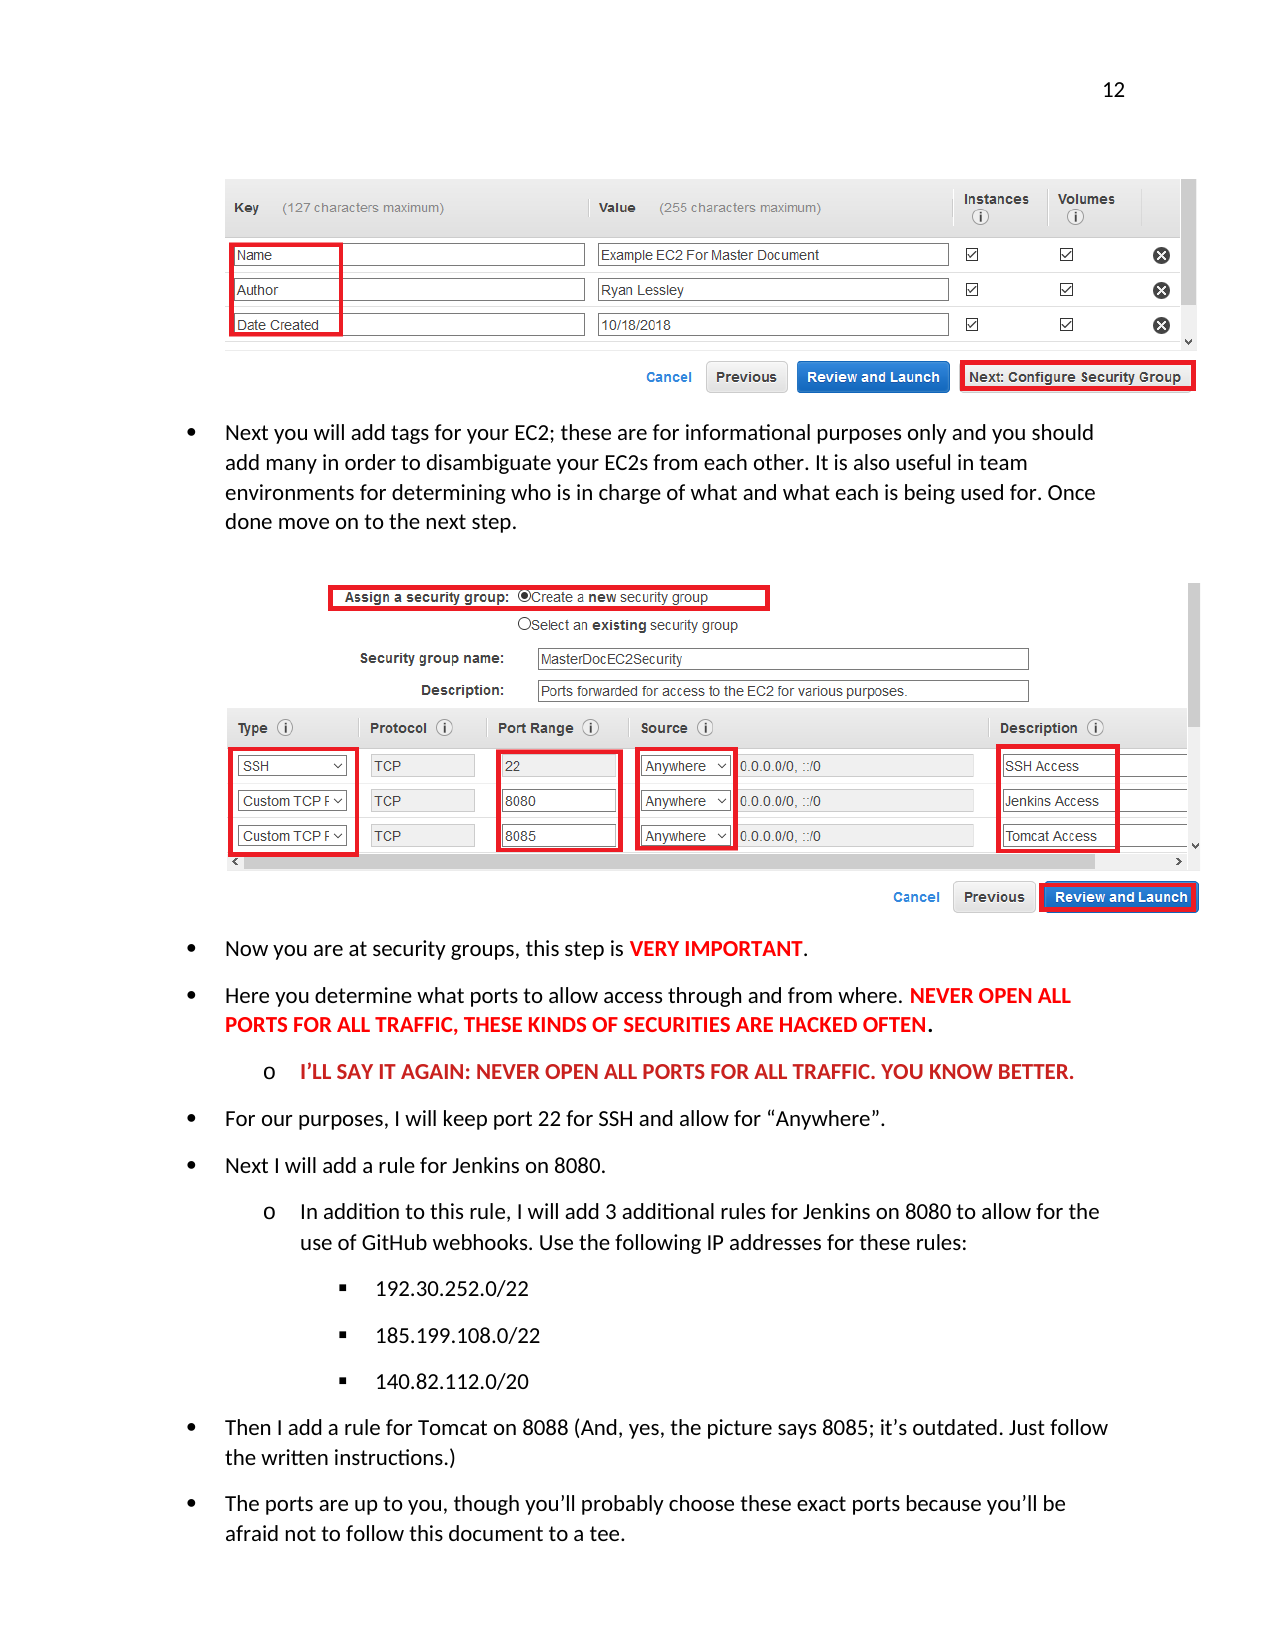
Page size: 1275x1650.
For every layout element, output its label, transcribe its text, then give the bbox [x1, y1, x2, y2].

list Here you determine what ports to allow access through and from where. NEVER OPEN ALL PORTS FOR ALL TRAFFIC, THESE KINDS OF SECURITIES ARE HACKED OFTEN. [187, 981, 1125, 1039]
list Now you are at security groups, this step is VERY IMPORTANT. [187, 934, 1125, 963]
list I’LL SAY IT AGAIN: NEVER OPEN ALL PORTS FOR ALL TRAFFIC. YOU KNOW BETTER. [262, 1057, 1125, 1086]
list In addition to this rule, I will add 3 additional rules for Jenkins on 8080 to allow for the use of GitHub webhooks. Use the following IP addresses for these rules: [262, 1197, 1125, 1256]
list Next you will add tags for your EC2; these are for informational purposes only and you should add many in order to disambiguate your EC2s from each other. It is also useful in team environments for determining who is in charge of what and what each is being used for. Once done move on to the next step. [187, 418, 1125, 535]
list Then I add a rule for Tomcat on 8088 (And, yes, the picture says 8085; it’s outdated. Just follow the written instructions.) [187, 1413, 1125, 1471]
list 185.199.108.0/22 [337, 1321, 1125, 1349]
list The ports are up to you, though you’ll probably choose these exact ports because you’ll be afraid not to follow this document to a tee. [187, 1489, 1125, 1547]
list 140.82.112.0/20 [337, 1367, 1125, 1395]
list Next I will add a rule for Jenkins on 8080. [187, 1151, 1125, 1179]
list For our purposes, I will keep port 22 for SSH and allow for “Anywhere”. [187, 1104, 1125, 1132]
list 192.30.252.0/22 [337, 1274, 1125, 1302]
